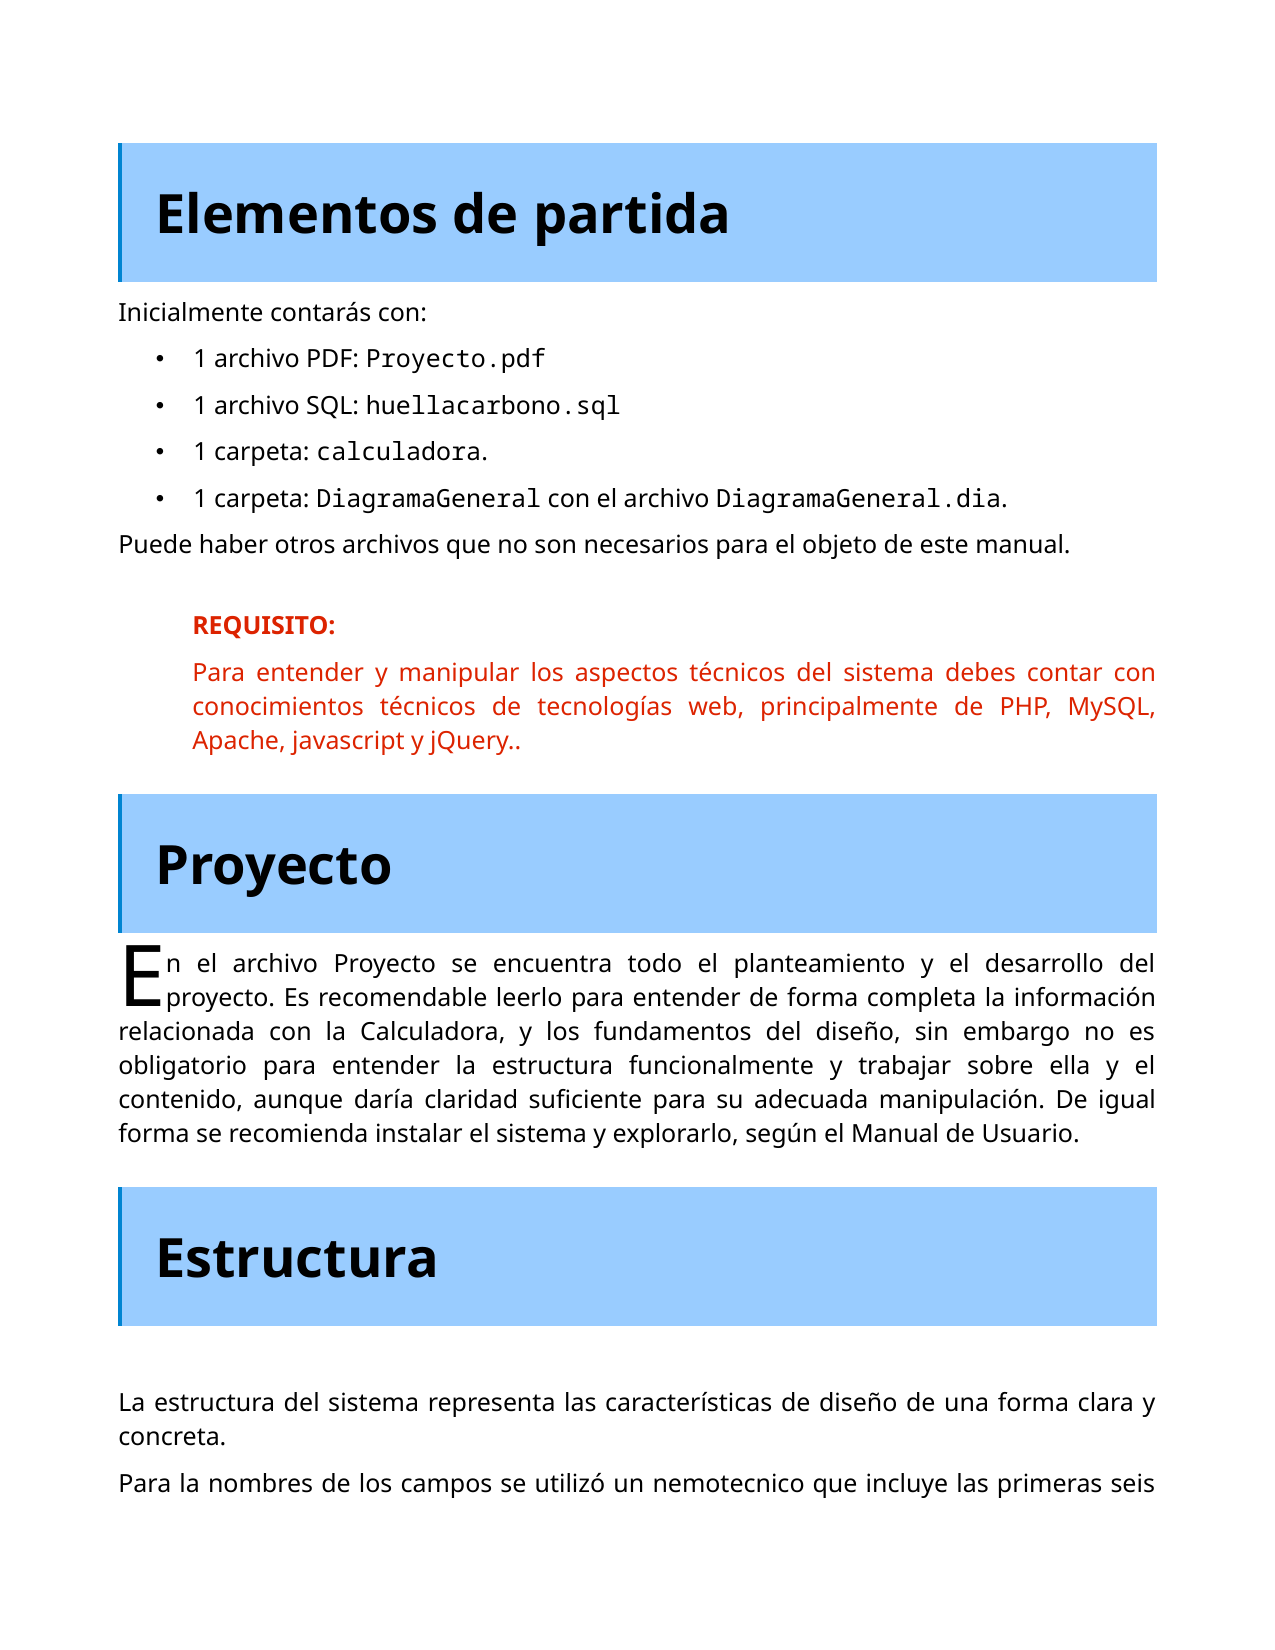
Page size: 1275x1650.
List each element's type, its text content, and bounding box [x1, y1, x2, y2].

subtitle Estructura [122, 1187, 1157, 1326]
text Para entender y manipular los aspectos técnicos del sistema debes contar con conocimientos técnicos de tecnologías web, principalmente de PHP, MySQL, Apache, javascript y jQuery.. [192, 654, 1157, 757]
subtitle Elementos de partida [122, 143, 1157, 282]
text La estructura del sistema representa las características de diseño de una forma clara y concreta. [118, 1385, 1157, 1453]
text Puede haber otros archivos que no son necesarios para el objeto de este manual. [118, 527, 1157, 561]
list 1 carpeta: calculadora. [156, 434, 1157, 468]
text Inicialmente contarás con: [118, 294, 1157, 328]
text En el archivo Proyecto se encuentra todo el planteamiento y el desarrollo del proyecto. Es recomendable leerlo para entender de forma completa la información relacionada con la Calculadora, y los fundamentos del diseño, sin embargo no es obligatorio para entender la estructura funcionalmente y trabajar sobre ella y el contenido, aunque daría claridad suficiente para su adecuada manipulación. De igual forma se recomienda instalar el sistema y explorarlo, según el Manual de Usuario. [118, 945, 1157, 1150]
list 1 archivo SQL: huellacarbono.sql [156, 387, 1157, 422]
text Para la nombres de los campos se utilizó un nemotecnico que incluye las primeras seis [118, 1466, 1157, 1500]
list 1 archivo PDF: Proyecto.pdf [156, 341, 1157, 375]
subtitle Proyecto [122, 794, 1157, 933]
list 1 carpeta: DiagramaGeneral con el archivo DiagramaGeneral.dia. [156, 481, 1157, 515]
text REQUISITO: [192, 608, 1157, 642]
